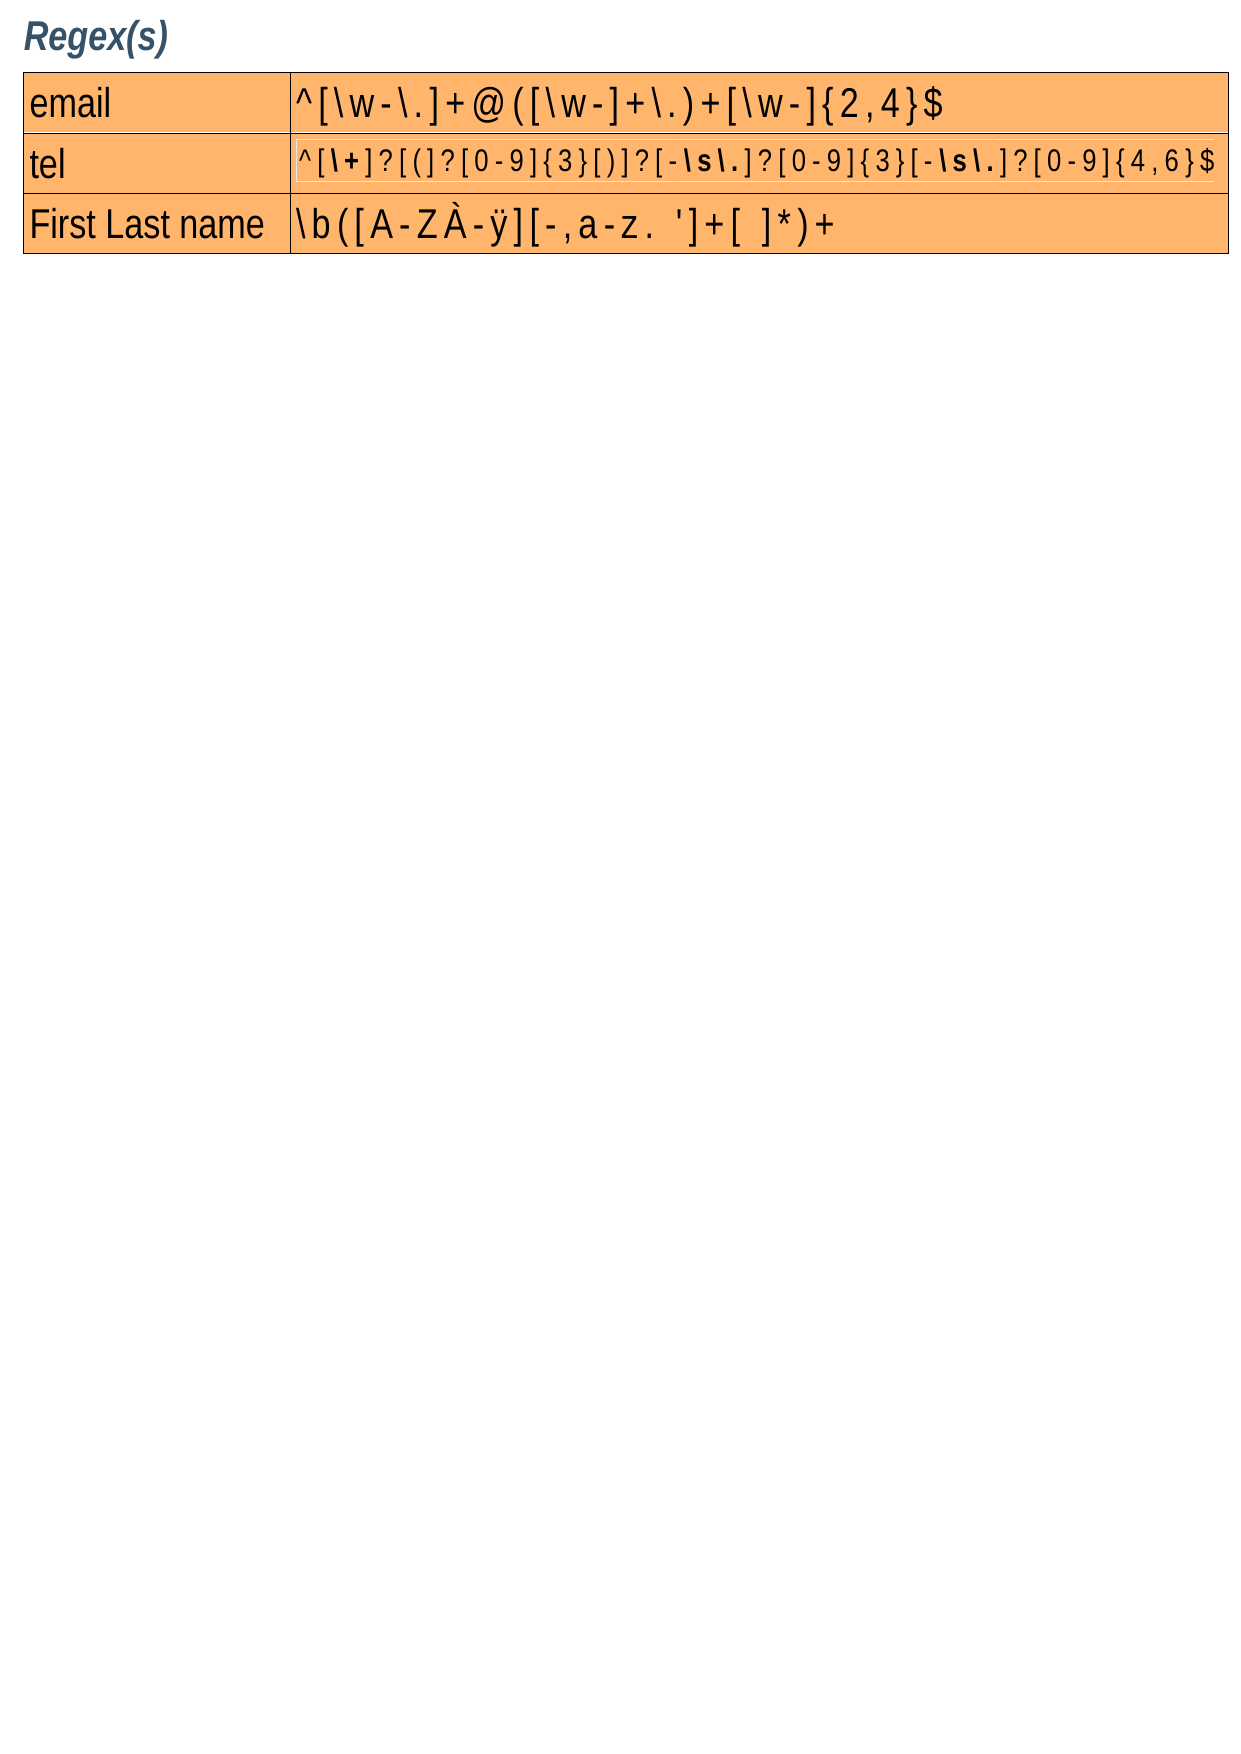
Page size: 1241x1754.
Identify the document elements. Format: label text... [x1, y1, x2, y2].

table_cell \b([A-ZÀ-ÿ][-,a-z. ']+[ ]*)+ [291, 194, 1228, 253]
subtitle Regex(s) [23, 12, 1228, 59]
table_header ^[\w-\.]+@([\w-]+\.)+[\w-]{2,4}$ [291, 73, 1228, 132]
table_header email [24, 73, 290, 132]
table_cell ^[\+]?[(]?[0-9]{3}[)]?[-\s\.]?[0-9]{3}[-\s\.]?[0-9]{4,6}$ [291, 134, 1228, 193]
table_cell tel [24, 134, 290, 193]
table_cell First Last name [24, 194, 290, 253]
